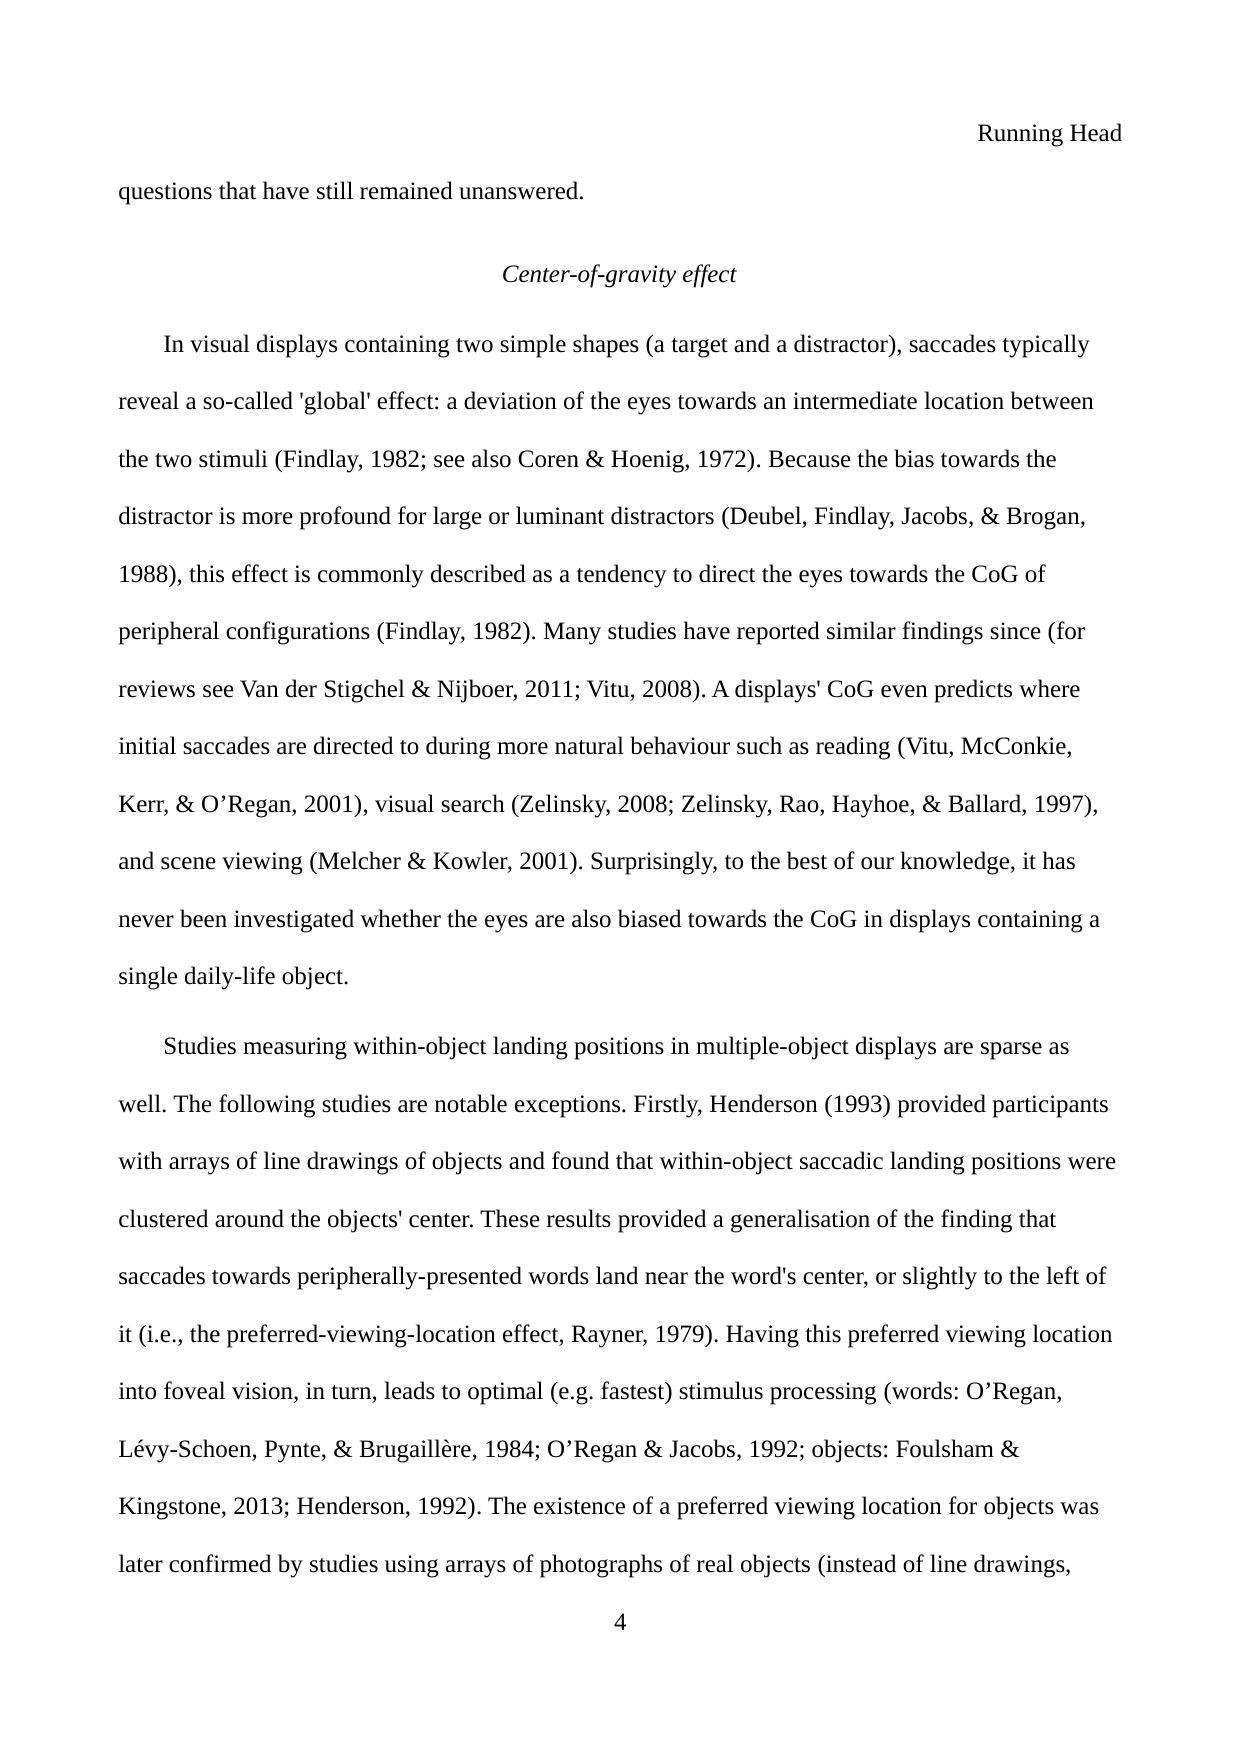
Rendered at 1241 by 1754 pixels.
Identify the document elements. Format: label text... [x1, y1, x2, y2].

text Studies measuring within-object landing positions in multiple-object displays are sparse as well. The following studies are notable exceptions. Firstly, Henderson (1993) provided participants with arrays of line drawings of objects and found that within-object saccadic landing positions were clustered around the objects' center. These results provided a generalisation of the finding that saccades towards peripherally-presented words land near the word's center, or slightly to the left of it (i.e., the preferred-viewing-location effect, Rayner, 1979). Having this preferred viewing location into foveal vision, in turn, leads to optimal (e.g. fastest) stimulus processing (words: O’Regan, Lévy-Schoen, Pynte, & Brugaillère, 1984; O’Regan & Jacobs, 1992; objects: Foulsham & Kingstone, 2013; Henderson, 1992). The existence of a preferred viewing location for objects was later confirmed by studies using arrays of photographs of real objects (instead of line drawings, [118, 1031, 1122, 1578]
subtitle Center-of-gravity effect [118, 259, 1122, 288]
text questions that have still remained unanswered. [118, 176, 1122, 205]
text In visual displays containing two simple shapes (a target and a distractor), saccades typically reveal a so-called 'global' effect: a deviation of the eyes towards an intermediate location between the two stimuli (Findlay, 1982; see also Coren & Hoenig, 1972). Because the bias towards the distractor is more profound for large or luminant distractors (Deubel, Findlay, Jacobs, & Brogan, 1988), this effect is commonly described as a tendency to direct the eyes towards the CoG of peripheral configurations (Findlay, 1982). Many studies have reported similar findings since (for reviews see Van der Stigchel & Nijboer, 2011; Vitu, 2008). A displays' CoG even predicts where initial saccades are directed to during more natural behaviour such as reading (Vitu, McConkie, Kerr, & O’Regan, 2001), visual search (Zelinsky, 2008; Zelinsky, Rao, Hayhoe, & Ballard, 1997), and scene viewing (Melcher & Kowler, 2001). Surprisingly, to the best of our knowledge, it has never been investigated whether the eyes are also biased towards the CoG in displays containing a single daily-life object. [118, 329, 1122, 990]
